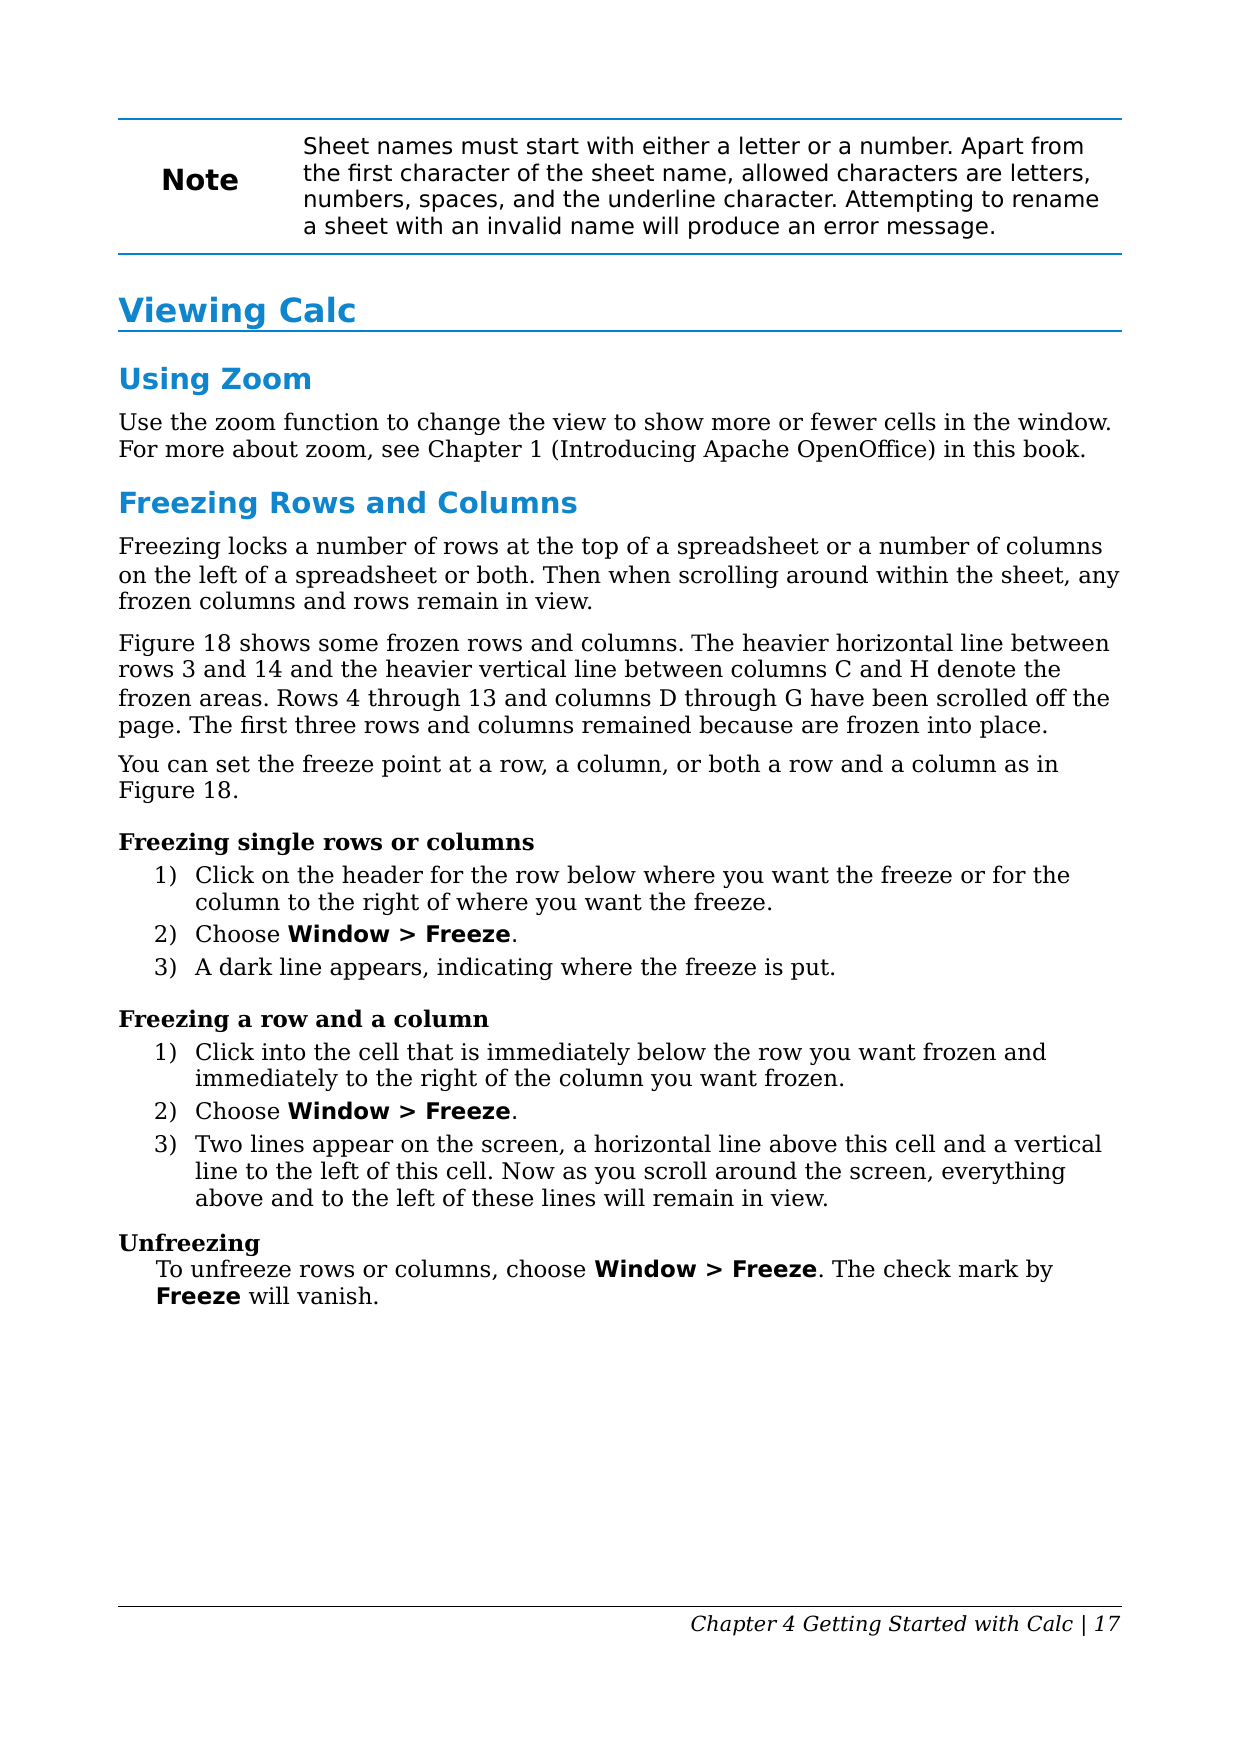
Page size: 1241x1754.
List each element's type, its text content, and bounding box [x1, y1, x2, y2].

text Unfreezing [118, 1230, 1122, 1257]
list Choose Window > Freeze. [177, 1098, 1122, 1125]
text Freezing locks a number of rows at the top of a spreadsheet or a number of columns on the left of a spreadsheet or both. Then when scrolling around within the sheet, any frozen columns and rows remain in view. [118, 533, 1122, 615]
subtitle Viewing Calc [118, 291, 1122, 330]
table_header Note [118, 120, 281, 253]
text Figure 18 shows some frozen rows and columns. The heavier horizontal line between rows 3 and 14 and the heavier vertical line between columns C and H denote the frozen areas. Rows 4 through 13 and columns D through G have been scrolled off the page. The first three rows and columns remained because are frozen into place. [118, 628, 1122, 738]
text You can set the freeze point at a row, a column, or both a row and a column as in Figure 18. [118, 751, 1122, 804]
text To unfreeze rows or columns, choose Window > Freeze. The check mark by Freeze will vanish. [156, 1257, 1122, 1310]
list Two lines appear on the screen, a horizontal line above this cell and a vertical line to the left of this cell. Now as you scroll around the screen, everything above and to the left of these lines will remain in view. [177, 1131, 1122, 1211]
list Click on the header for the row below where you want the freeze or for the column to the right of where you want the freeze. [177, 862, 1122, 915]
subtitle Freezing Rows and Columns [118, 487, 1122, 521]
text Freezing single rows or columns [118, 829, 1122, 856]
list A dark line appears, indicating where the freeze is put. [177, 954, 1122, 981]
subtitle Using Zoom [118, 363, 1122, 397]
text Freezing a row and a column [118, 1006, 1122, 1033]
list Choose Window > Freeze. [177, 922, 1122, 948]
text Use the zoom function to change the view to show more or fewer cells in the window. For more about zoom, see Chapter 1 (Introducing Apache OpenOffice) in this book. [118, 409, 1122, 462]
table_header Sheet names must start with either a letter or a number. Apart from the first character of the sheet name, allowed characters are letters, numbers, spaces, and the underline character. Attempting to rename a sheet with an invalid name will produce an error message. [281, 120, 1122, 253]
list Click into the cell that is immediately below the row you want frozen and immediately to the right of the column you want frozen. [177, 1039, 1122, 1092]
